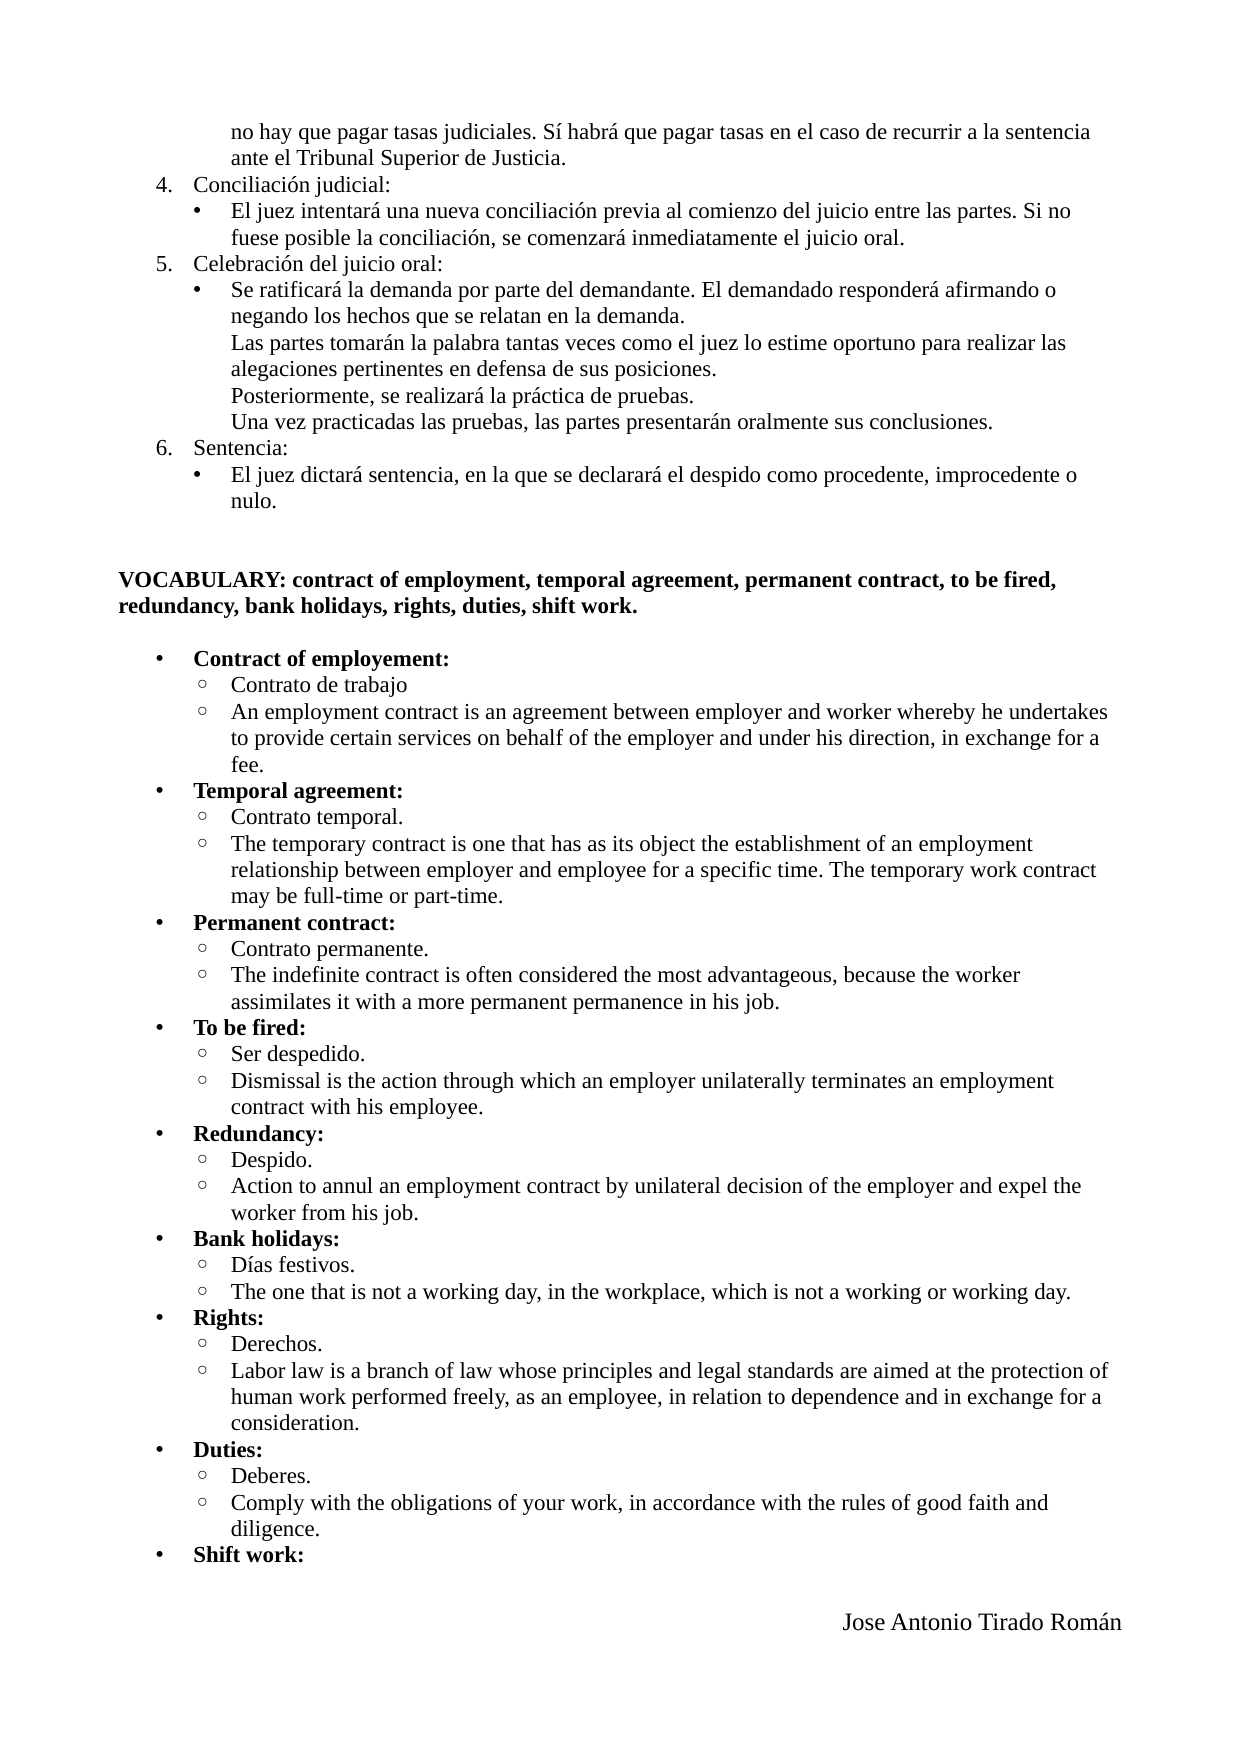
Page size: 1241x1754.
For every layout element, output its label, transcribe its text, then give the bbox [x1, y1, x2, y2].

list Contrato permanente. [193, 935, 1122, 961]
list Dismissal is the action through which an employer unilaterally terminates an employment contract with his employee. [193, 1067, 1122, 1119]
list The indefinite contract is often considered the most advantageous, because the worker assimilates it with a more permanent permanence in his job. [193, 961, 1122, 1014]
list Contrato temporal. [193, 803, 1122, 830]
list no hay que pagar tasas judiciales. Sí habrá que pagar tasas en el caso de recurrir a la sentencia ante el Tribunal Superior de Justicia. [193, 118, 1122, 171]
list Shift work: [156, 1541, 1122, 1568]
list El juez intentará una nueva conciliación previa al comienzo del juicio entre las partes. Si no fuese posible la conciliación, se comenzará inmediatamente el juicio oral. [193, 197, 1122, 250]
list El juez dictará sentencia, en la que se declarará el despido como procedente, improcedente o nulo. [193, 461, 1122, 513]
text VOCABULARY: contract of employment, temporal agreement, permanent contract, to be fired, redundancy, bank holidays, rights, duties, shift work. [118, 566, 1122, 619]
list Se ratificará la demanda por parte del demandante. El demandado responderá afirmando o negando los hechos que se relatan en la demanda. [193, 276, 1122, 329]
list Permanent contract: [156, 909, 1122, 935]
list The temporary contract is one that has as its object the establishment of an employment relationship between employer and employee for a specific time. The temporary work contract may be full-time or part-time. [193, 830, 1122, 909]
list Bank holidays: [156, 1225, 1122, 1251]
list Las partes tomarán la palabra tantas veces como el juez lo estime oportuno para realizar las alegaciones pertinentes en defensa de sus posiciones. [193, 329, 1122, 382]
list Días festivos. [193, 1251, 1122, 1278]
list The one that is not a working day, in the workplace, which is not a working or working day. [193, 1278, 1122, 1304]
list Despido. [193, 1146, 1122, 1172]
list Conciliación judicial: [156, 171, 1122, 197]
list Contrato de trabajo [193, 672, 1122, 698]
list Celebración del juicio oral: [156, 250, 1122, 276]
list Rights: [156, 1304, 1122, 1330]
list Sentencia: [156, 434, 1122, 461]
list An employment contract is an agreement between employer and worker whereby he undertakes to provide certain services on behalf of the employer and under his direction, in exchange for a fee. [193, 698, 1122, 777]
list Action to annul an employment contract by unilateral decision of the employer and expel the worker from his job. [193, 1172, 1122, 1225]
list Temporal agreement: [156, 777, 1122, 803]
list Una vez practicadas las pruebas, las partes presentarán oralmente sus conclusiones. [193, 408, 1122, 434]
list Duties: [156, 1436, 1122, 1462]
list Derechos. [193, 1330, 1122, 1357]
list To be fired: [156, 1014, 1122, 1041]
list Redundancy: [156, 1119, 1122, 1146]
list Contract of employement: [156, 645, 1122, 672]
list Deberes. [193, 1462, 1122, 1488]
list Comply with the obligations of your work, in accordance with the rules of good faith and diligence. [193, 1488, 1122, 1541]
list Ser despedido. [193, 1041, 1122, 1067]
list Labor law is a branch of law whose principles and legal standards are aimed at the protection of human work performed freely, as an employee, in relation to dependence and in exchange for a consideration. [193, 1357, 1122, 1436]
list Posteriormente, se realizará la práctica de pruebas. [193, 382, 1122, 408]
